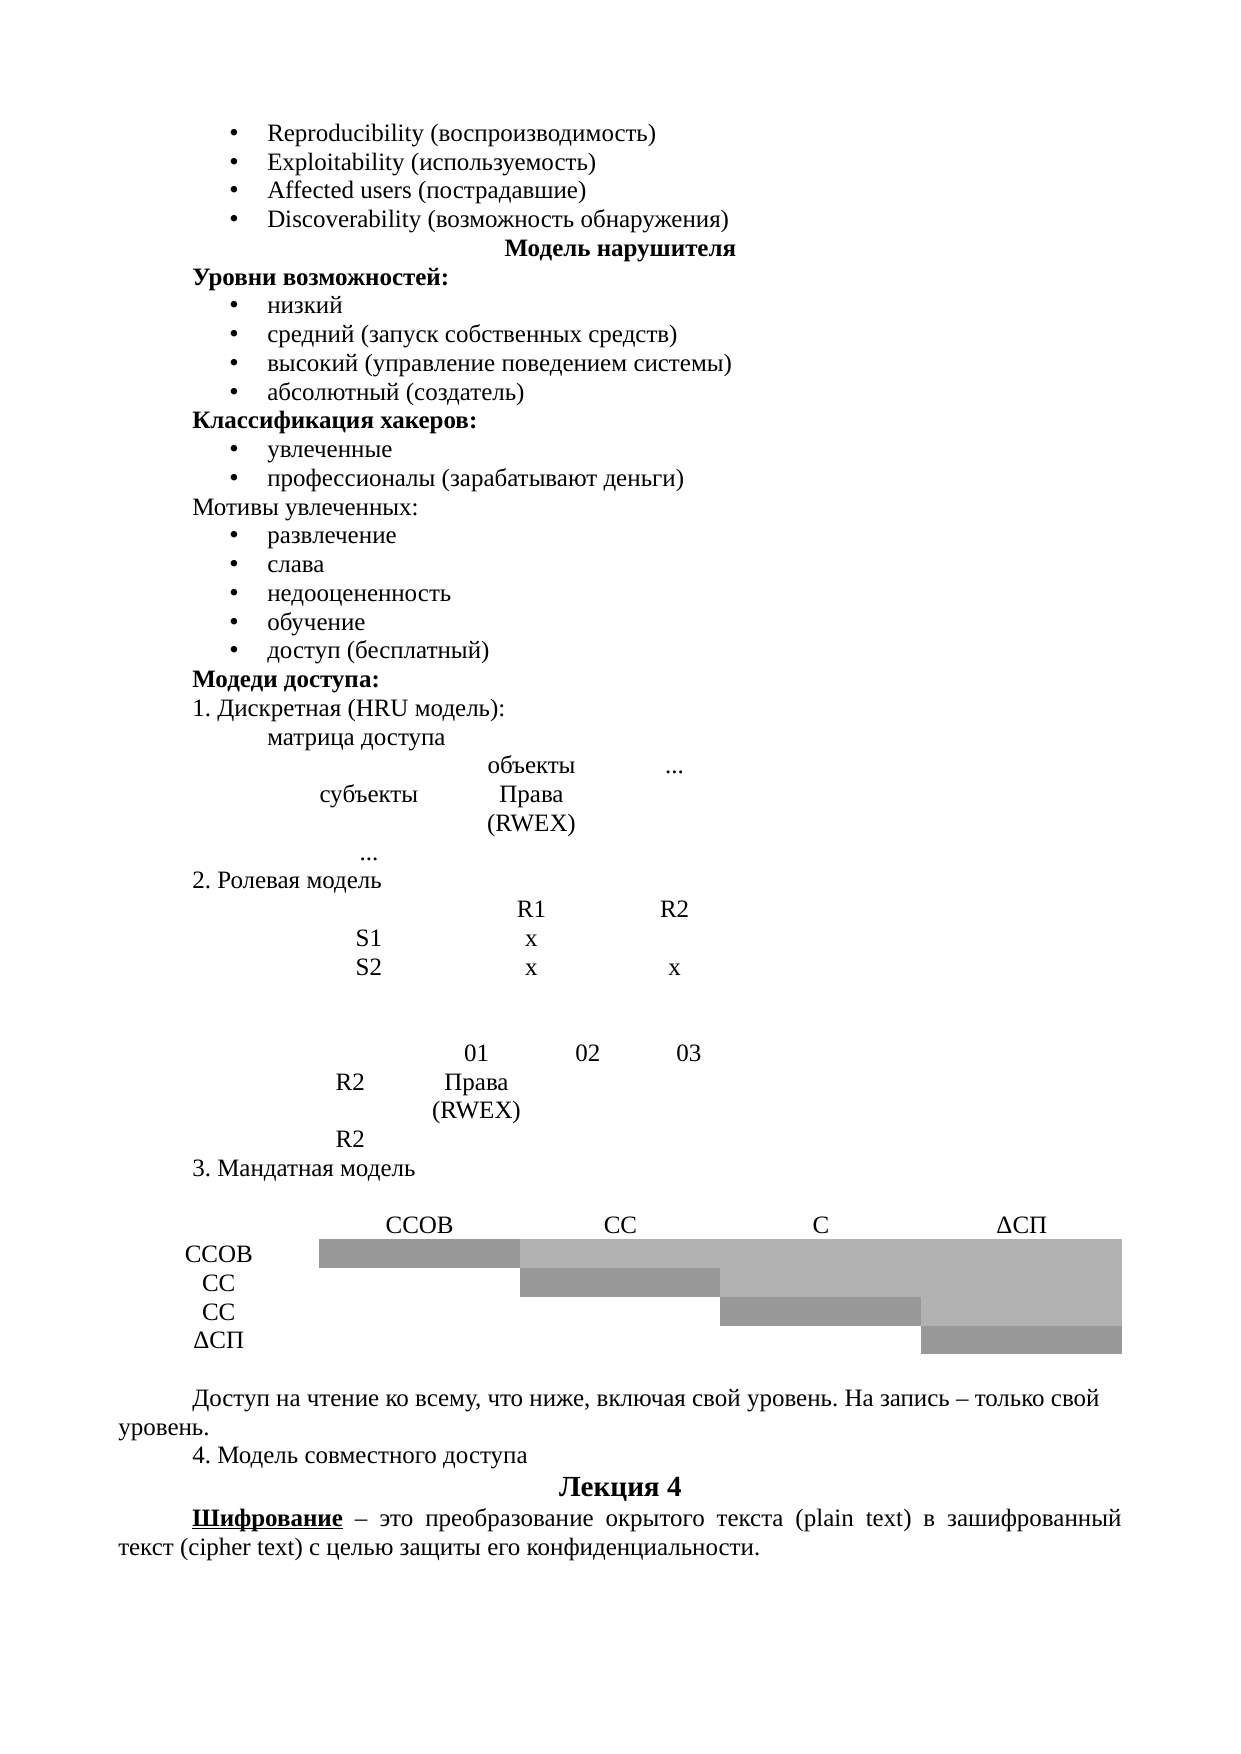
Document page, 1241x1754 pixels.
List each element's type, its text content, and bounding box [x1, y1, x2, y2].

table_header R1 [453, 894, 609, 923]
table_cell [720, 1297, 921, 1326]
list недооцененность [229, 578, 1122, 607]
list Exploitability (используемость) [229, 147, 1122, 176]
table_cell [416, 1124, 537, 1153]
table_cell [319, 1239, 520, 1268]
list обучение [229, 607, 1122, 636]
list доступ (бесплатный) [229, 636, 1122, 664]
table_header [284, 1038, 416, 1067]
text Модель нарушителя [118, 233, 1122, 262]
text 1. Дискретная (HRU модель): [118, 693, 1122, 722]
list слава [229, 549, 1122, 578]
text Лекция 4 [118, 1469, 1122, 1503]
table_header С [720, 1211, 921, 1239]
text Классификация хакеров: [118, 406, 1122, 434]
table_cell x [609, 952, 739, 981]
list Discoverability (возможность обнаружения) [229, 204, 1122, 233]
text 4. Модель совместного доступа [118, 1441, 1122, 1469]
text 2. Ролевая модель [118, 866, 1122, 894]
table_cell Права (RWEX) [416, 1067, 537, 1124]
table_header 03 [638, 1038, 739, 1067]
text Доступ на чтение ко всему, что ниже, включая свой уровень. На запись – только свой уровень. [118, 1383, 1122, 1441]
table_cell [520, 1268, 720, 1297]
table_header объекты [453, 751, 609, 779]
table_cell Права (RWEX) [453, 779, 609, 837]
list средний (запуск собственных средств) [229, 319, 1122, 348]
list низкий [229, 291, 1122, 319]
table_cell [319, 1326, 520, 1354]
table_cell [609, 779, 739, 837]
table_header [118, 1211, 319, 1239]
table_header [284, 894, 453, 923]
table_cell [609, 837, 739, 866]
table_cell ΔСП [118, 1326, 319, 1354]
text Шифрование – это преобразование окрытого текста (plain text) в зашифрованный текст (cipher text) с целью защиты его конфиденциальности. [118, 1503, 1122, 1560]
text 3. Мандатная модель [118, 1153, 1122, 1182]
table_cell [921, 1297, 1122, 1326]
table_header 02 [537, 1038, 638, 1067]
table_cell [537, 1124, 638, 1153]
table_cell [638, 1124, 739, 1153]
text Мотивы увлеченных: [118, 492, 1122, 521]
table_cell x [453, 952, 609, 981]
table_cell [638, 1067, 739, 1124]
table_cell [319, 1297, 520, 1326]
table_cell [720, 1326, 921, 1354]
table_cell [537, 1067, 638, 1124]
table_cell x [453, 923, 609, 952]
list Affected users (пострадавшие) [229, 176, 1122, 204]
table_cell [720, 1239, 921, 1268]
table_header ΔСП [921, 1211, 1122, 1239]
table_cell [921, 1326, 1122, 1354]
table_cell [520, 1239, 720, 1268]
list профессионалы (зарабатывают деньги) [229, 463, 1122, 492]
table_cell ССОВ [118, 1239, 319, 1268]
list высокий (управление поведением системы) [229, 348, 1122, 377]
table_header R2 [609, 894, 739, 923]
table_header [284, 751, 453, 779]
table_header СС [520, 1211, 720, 1239]
table_header ... [609, 751, 739, 779]
table_cell ... [284, 837, 453, 866]
list абсолютный (создатель) [229, 377, 1122, 406]
table_cell [921, 1268, 1122, 1297]
table_cell СС [118, 1297, 319, 1326]
list Reproducibility (воспроизводимость) [229, 118, 1122, 147]
text Модеди доступа: [118, 664, 1122, 693]
text Уровни возможностей: [118, 262, 1122, 291]
table_cell субъекты [284, 779, 453, 837]
table_header 01 [416, 1038, 537, 1067]
table_cell [520, 1326, 720, 1354]
table_cell S1 [284, 923, 453, 952]
list матрица доступа [229, 722, 1122, 751]
table_cell S2 [284, 952, 453, 981]
list увлеченные [229, 434, 1122, 463]
table_cell R2 [284, 1124, 416, 1153]
table_cell [319, 1268, 520, 1297]
table_cell [720, 1268, 921, 1297]
table_cell СС [118, 1268, 319, 1297]
table_header ССОВ [319, 1211, 520, 1239]
table_cell [453, 837, 609, 866]
table_cell [520, 1297, 720, 1326]
list развлечение [229, 521, 1122, 549]
table_cell [921, 1239, 1122, 1268]
table_cell [609, 923, 739, 952]
table_cell R2 [284, 1067, 416, 1124]
